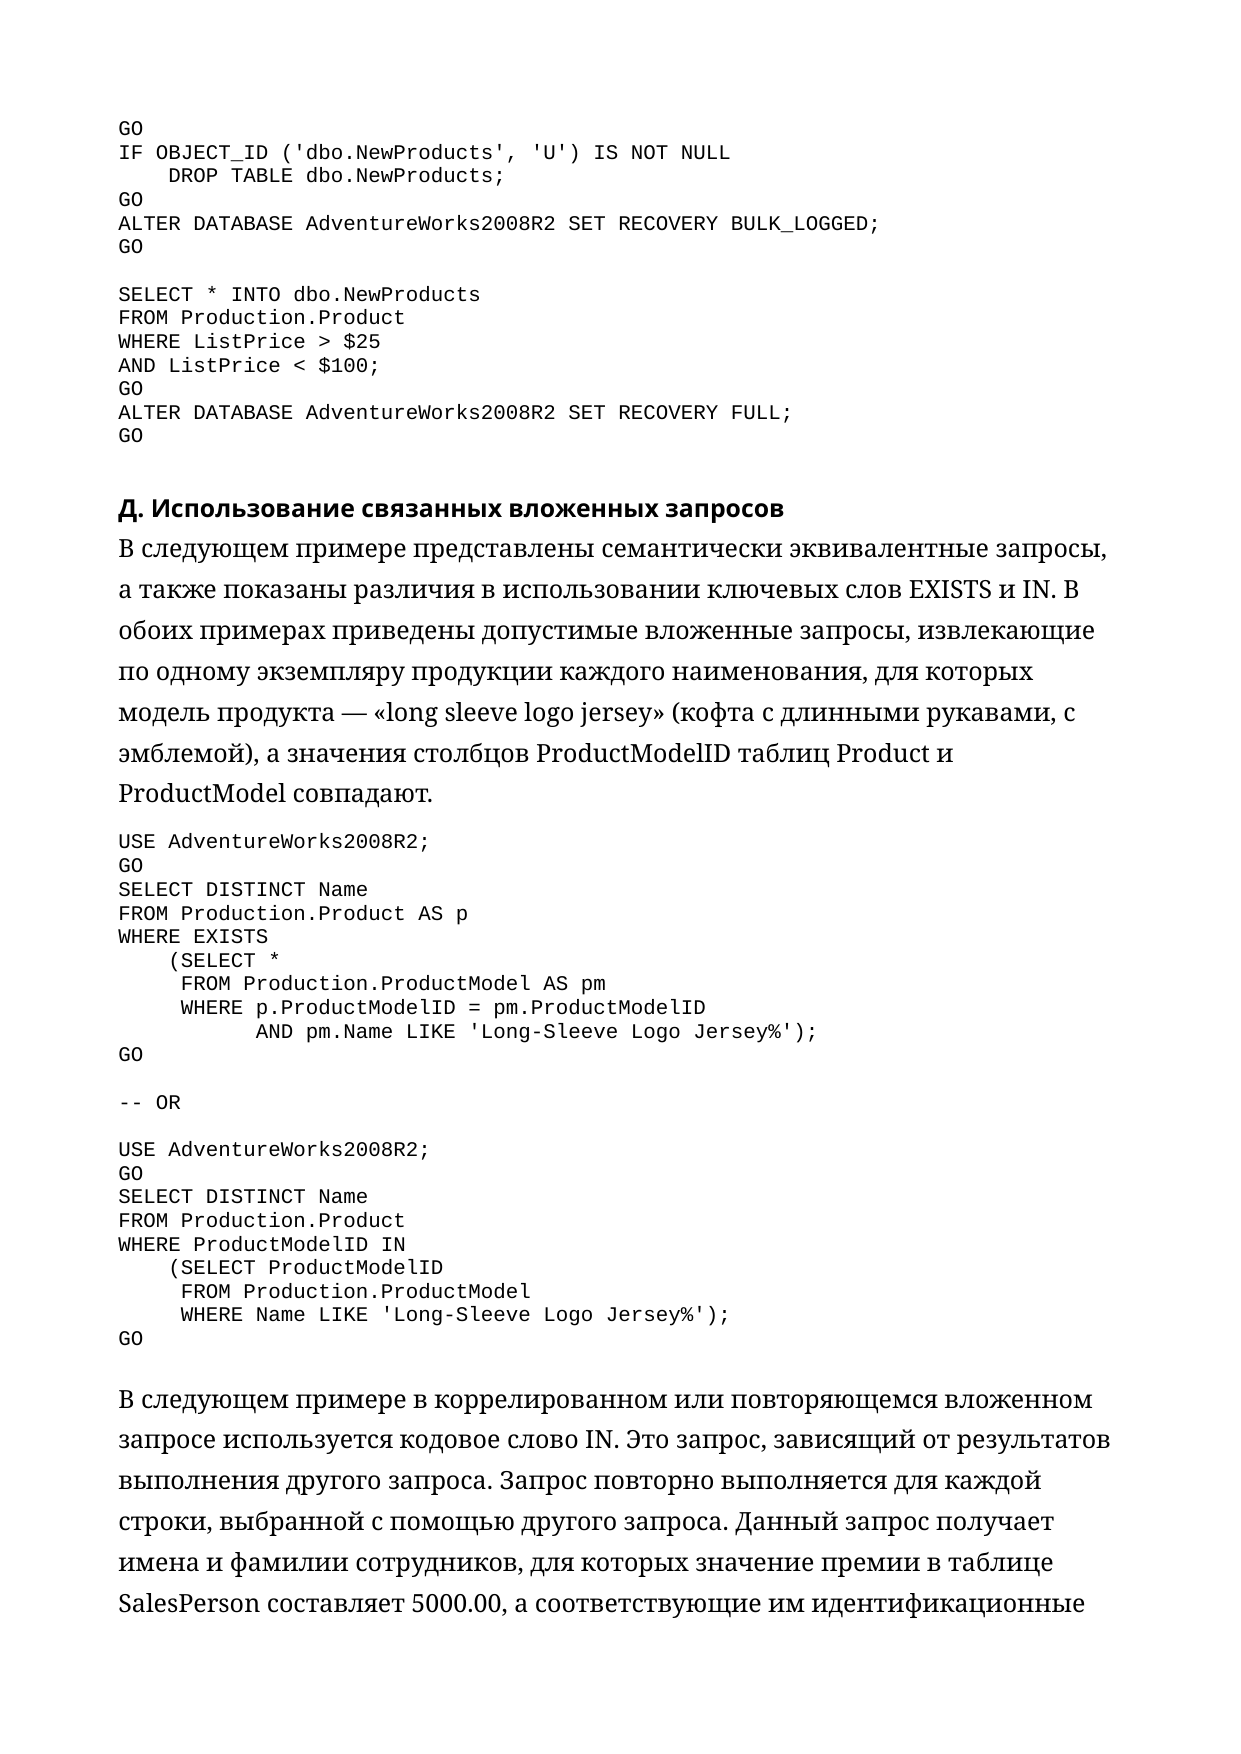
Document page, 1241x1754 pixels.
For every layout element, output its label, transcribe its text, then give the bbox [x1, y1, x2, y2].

text AND pm.Name LIKE 'Long-Sleeve Logo Jersey%'); [118, 1021, 1122, 1044]
text (SELECT * [118, 950, 1122, 973]
text ALTER DATABASE AdventureWorks2008R2 SET RECOVERY BULK_LOGGED; [118, 213, 1122, 236]
text DROP TABLE dbo.NewProducts; [118, 165, 1122, 189]
text FROM Production.Product [118, 307, 1122, 331]
text ALTER DATABASE AdventureWorks2008R2 SET RECOVERY FULL; [118, 402, 1122, 426]
text FROM Production.ProductModel [118, 1281, 1122, 1304]
text FROM Production.Product AS p [118, 902, 1122, 926]
text GO [118, 1044, 1122, 1068]
text GO [118, 1328, 1122, 1352]
text WHERE Name LIKE 'Long-Sleeve Logo Jersey%'); [118, 1304, 1122, 1328]
text WHERE ListPrice > $25 [118, 331, 1122, 354]
text FROM Production.ProductModel AS pm [118, 973, 1122, 997]
text SELECT DISTINCT Name [118, 1186, 1122, 1210]
text USE AdventureWorks2008R2; [118, 832, 1122, 855]
text GO [118, 189, 1122, 213]
text SELECT * INTO dbo.NewProducts [118, 284, 1122, 307]
text GO [118, 1163, 1122, 1186]
subtitle Д. Использование связанных вложенных запросов [118, 491, 1122, 525]
text В следующем примере представлены семантически эквивалентные запросы, а также показаны различия в использовании ключевых слов EXISTS и IN. В обоих примерах приведены допустимые вложенные запросы, извлекающие по одному экземпляру продукции каждого наименования, для которых модель продукта — «long sleeve logo jersey» (кофта с длинными рукавами, с эмблемой), а значения столбцов ProductModelID таблиц Product и ProductModel совпадают. [118, 531, 1122, 810]
text (SELECT ProductModelID [118, 1257, 1122, 1281]
text FROM Production.Product [118, 1210, 1122, 1233]
text WHERE ProductModelID IN [118, 1233, 1122, 1257]
text -- OR [118, 1092, 1122, 1115]
text WHERE EXISTS [118, 926, 1122, 950]
text SELECT DISTINCT Name [118, 879, 1122, 902]
text USE AdventureWorks2008R2; [118, 1139, 1122, 1163]
text GO [118, 378, 1122, 402]
text В следующем примере в коррелированном или повторяющемся вложенном запросе используется кодовое слово IN. Это запрос, зависящий от результатов выполнения другого запроса. Запрос повторно выполняется для каждой строки, выбранной с помощью другого запроса. Данный запрос получает имена и фамилии сотрудников, для которых значение премии в таблице SalesPerson составляет 5000.00, а соответствующие им идентификационные [118, 1381, 1122, 1619]
text GO [118, 118, 1122, 142]
text GO [118, 236, 1122, 260]
text WHERE p.ProductModelID = pm.ProductModelID [118, 997, 1122, 1021]
text AND ListPrice < $100; [118, 354, 1122, 378]
text IF OBJECT_ID ('dbo.NewProducts', 'U') IS NOT NULL [118, 142, 1122, 165]
text GO [118, 855, 1122, 879]
text GO [118, 426, 1122, 449]
